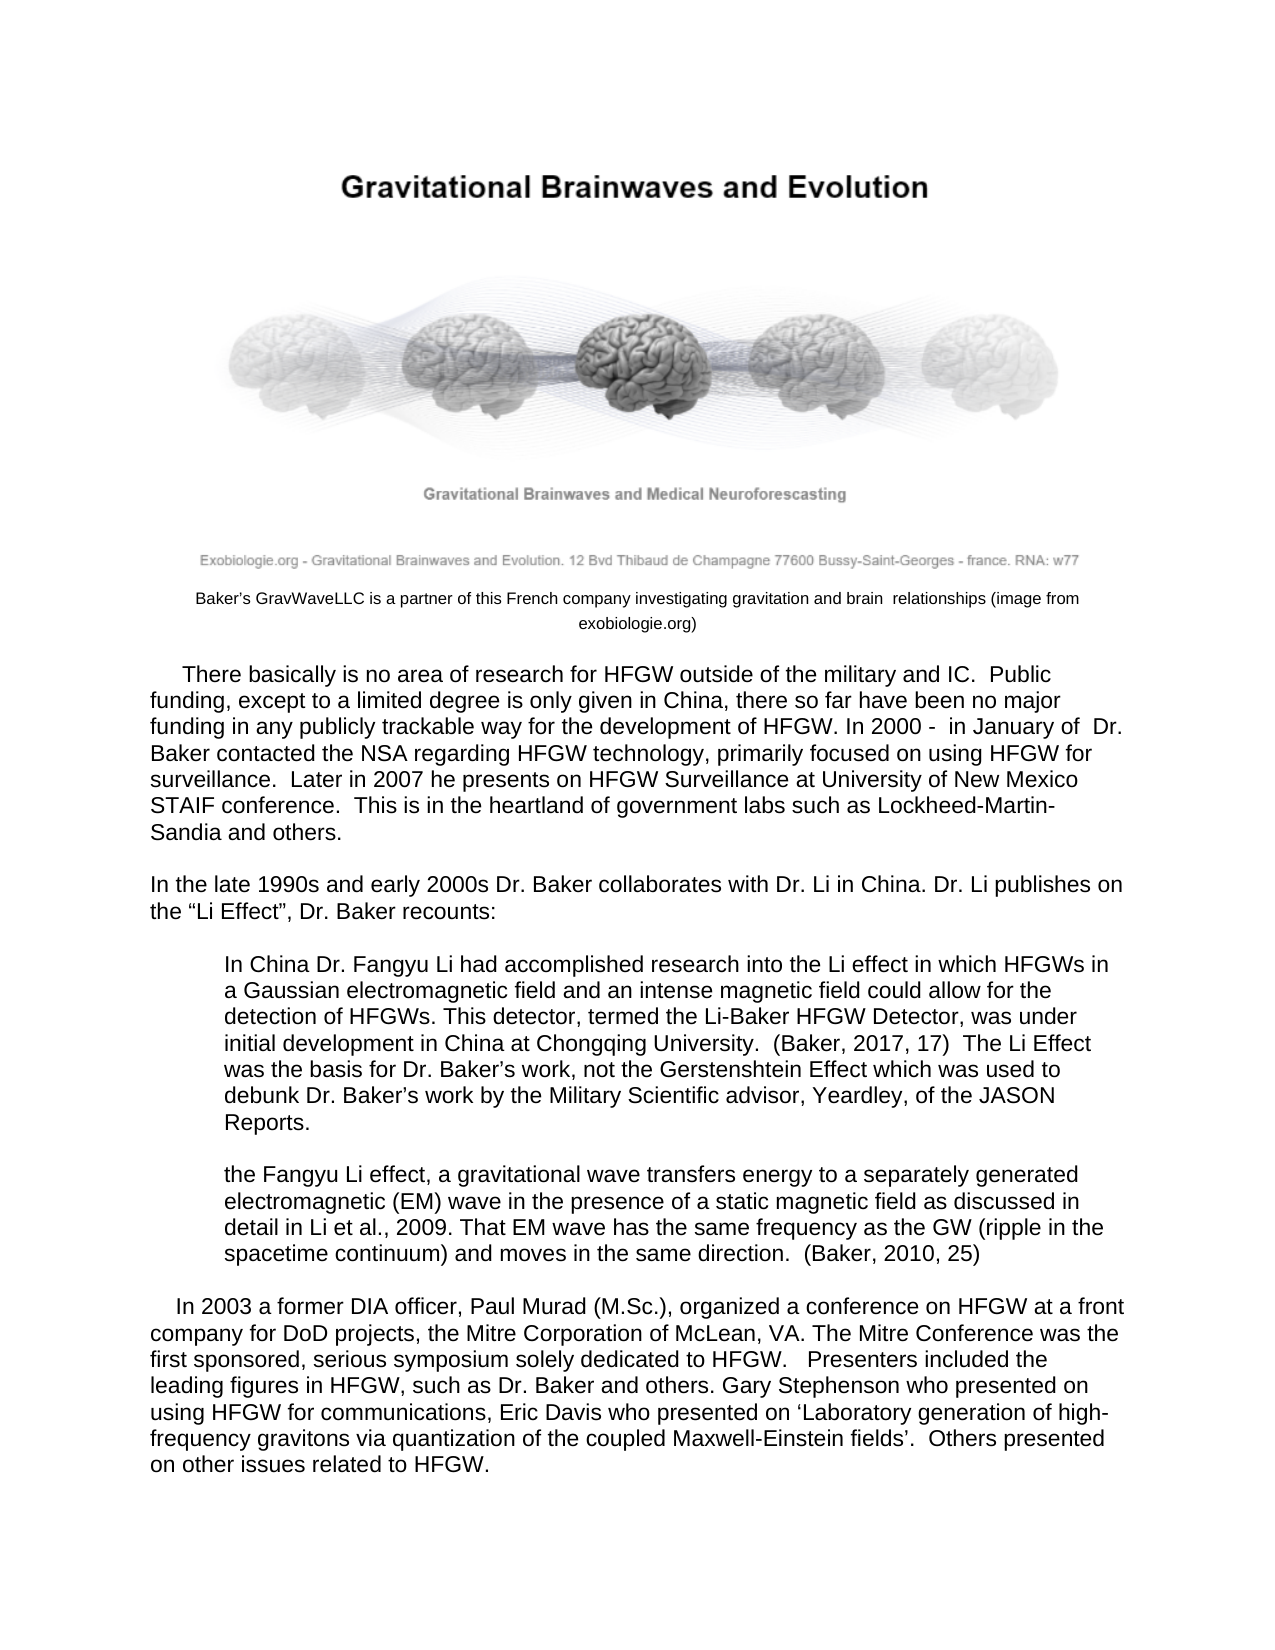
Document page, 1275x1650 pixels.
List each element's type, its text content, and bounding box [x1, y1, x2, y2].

text In 2003 a former DIA officer, Paul Murad (M.Sc.), organized a conference on HFGW at a front company for DoD projects, the Mitre Corporation of McLean, VA. The Mitre Conference was the first sponsored, serious symposium solely dedicated to HFGW. Presenters included the leading figures in HFGW, such as Dr. Baker and others. Gary Stephenson who presented on using HFGW for communications, Eric Davis who presented on ‘Laboratory generation of high-frequency gravitons via quantization of the coupled Maxwell-Einstein fields’. Others presented on other issues related to HFGW. [150, 1293, 1125, 1478]
text There basically is no area of research for HFGW outside of the military and IC. Public funding, except to a limited degree is only given in China, there so far have been no major funding in any publicly trackable way for the development of HFGW. In 2000 - in January of Dr. Baker contacted the NSA regarding HFGW technology, primarily focused on using HFGW for surveillance. Later in 2007 he presents on HFGW Surveillance at University of New Mexico STAIF conference. This is in the heartland of government labs such as Lockheed-Martin-Sandia and others. [150, 661, 1125, 845]
text In China Dr. Fangyu Li had accomplished research into the Li effect in which HFGWs in a Gaussian electromagnetic field and an intense magnetic field could allow for the detection of HFGWs. This detector, termed the Li-Baker HFGW Detector, was under initial development in China at Chongqing University. (Baker, 2017, 17) The Li Effect was the basis for Dr. Baker’s work, not the Gerstenshtein Effect which was used to debunk Dr. Baker’s work by the Military Scientific advisor, Yeardley, of the JASON Reports. [224, 951, 1125, 1135]
text the Fangyu Li effect, a gravitational wave transfers energy to a separately generated electromagnetic (EM) wave in the presence of a static magnetic field as discussed in detail in Li et al., 2009. That EM wave has the same frequency as the GW (ripple in the spacetime continuum) and moves in the same direction. (Baker, 2010, 25) [224, 1161, 1125, 1267]
text Baker’s GravWaveLLC is a partner of this French company investigating gravitation and brain relationships (image from exobiologie.org) [150, 150, 1125, 634]
picture [183, 150, 1092, 589]
text In the late 1990s and early 2000s Dr. Baker collaborates with Dr. Li in China. Dr. Li publishes on the “Li Effect”, Dr. Baker recounts: [150, 871, 1125, 924]
